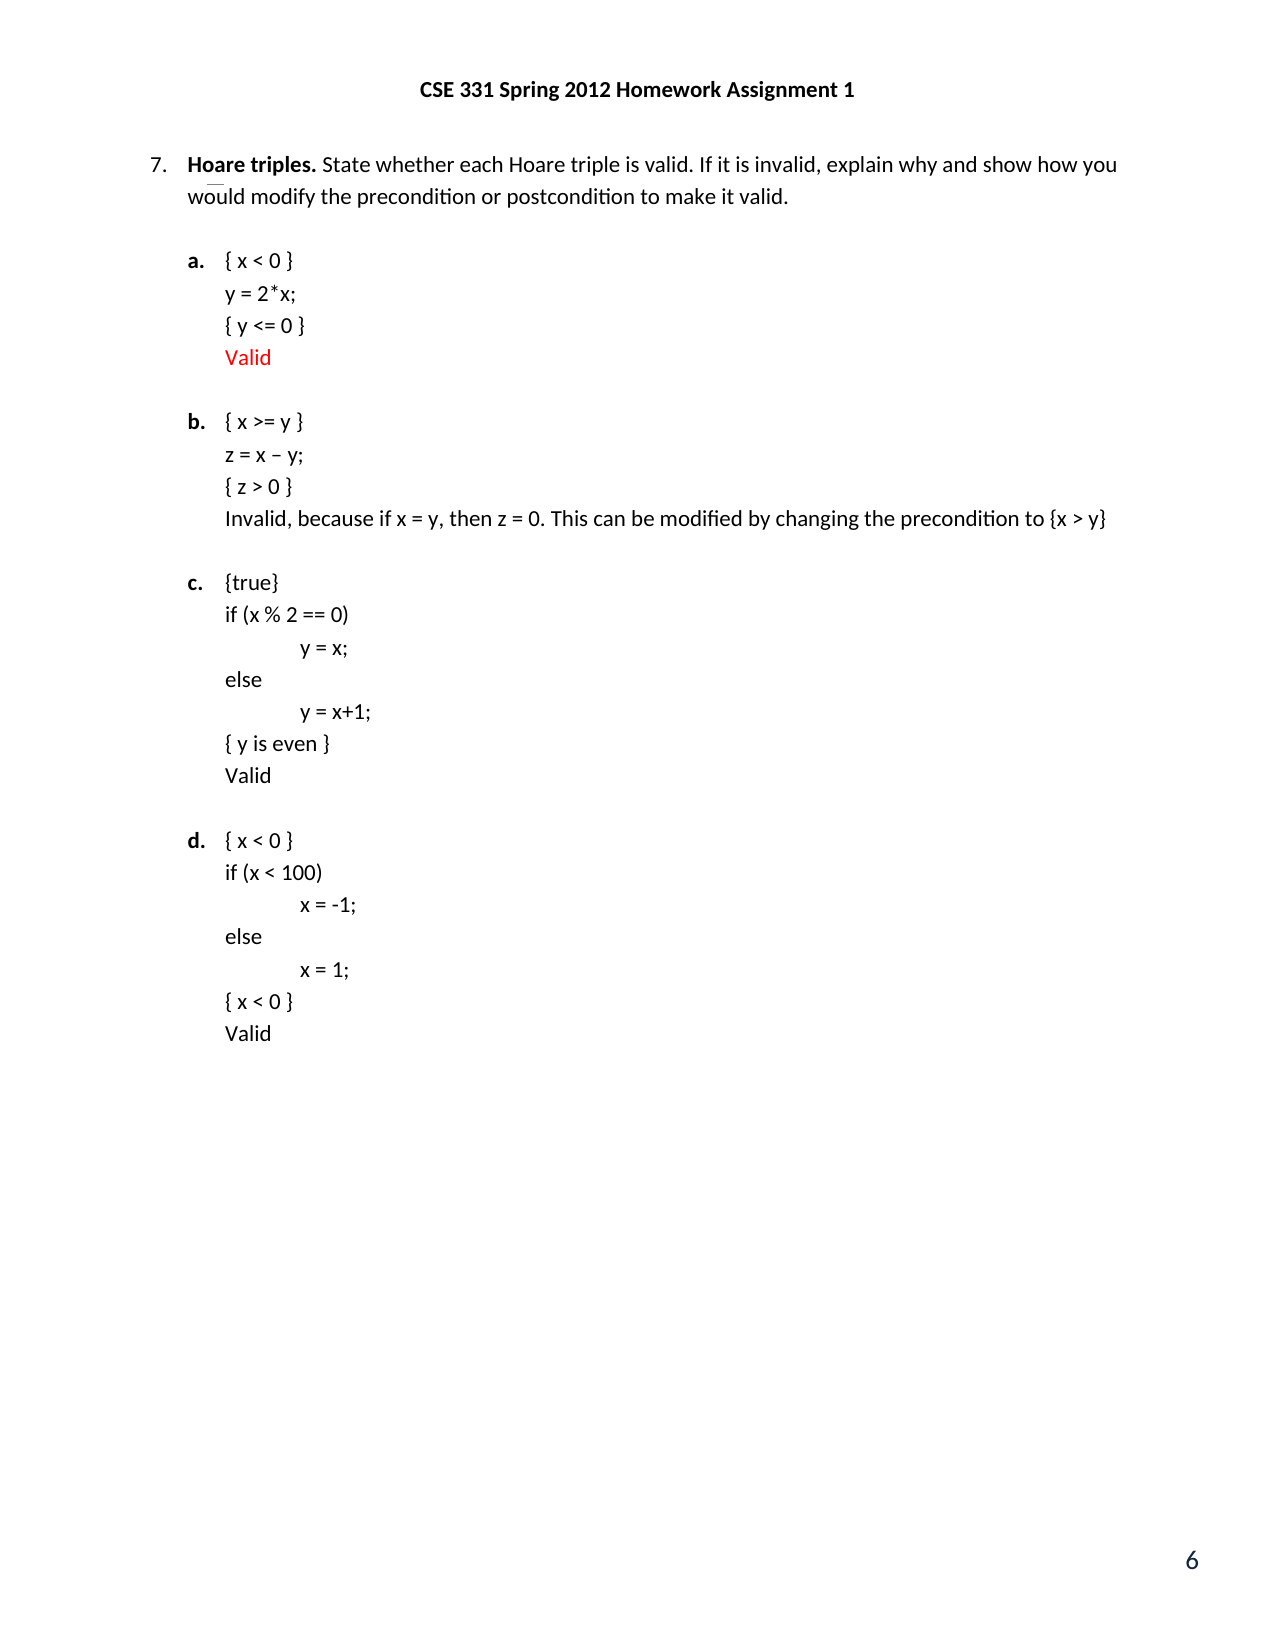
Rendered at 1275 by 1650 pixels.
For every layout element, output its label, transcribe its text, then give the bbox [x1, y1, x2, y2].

list y = x; [225, 633, 1125, 661]
list else [225, 665, 1125, 693]
list x = -1; [225, 890, 1125, 918]
list x = 1; [225, 955, 1125, 983]
list Hoare triples. State whether each Hoare triple is valid. If it is invalid, explain why and show how you would modify the precondition or postcondition to make it valid. [150, 150, 1125, 242]
list y = x+1; [225, 697, 1125, 725]
list Valid [225, 762, 1125, 789]
list { z > 0 } [225, 472, 1125, 500]
list if (x < 100) [225, 858, 1125, 886]
list { y is even } [225, 729, 1125, 757]
list Valid [225, 1019, 1125, 1047]
list { y <= 0 } [225, 311, 1125, 339]
list { x < 0 } [187, 826, 1125, 854]
list z = x – y; [225, 440, 1125, 468]
list if (x % 2 == 0) [225, 601, 1125, 629]
list { x < 0 } [225, 987, 1125, 1015]
list {true} [187, 568, 1125, 596]
list Valid [150, 343, 1125, 371]
list else [225, 922, 1125, 951]
list y = 2*x; [225, 279, 1125, 307]
list { x < 0 } [187, 247, 1125, 274]
list Invalid, because if x = y, then z = 0. This can be modified by changing the precondition to {x > y} [225, 504, 1125, 532]
list { x >= y } [187, 407, 1125, 436]
